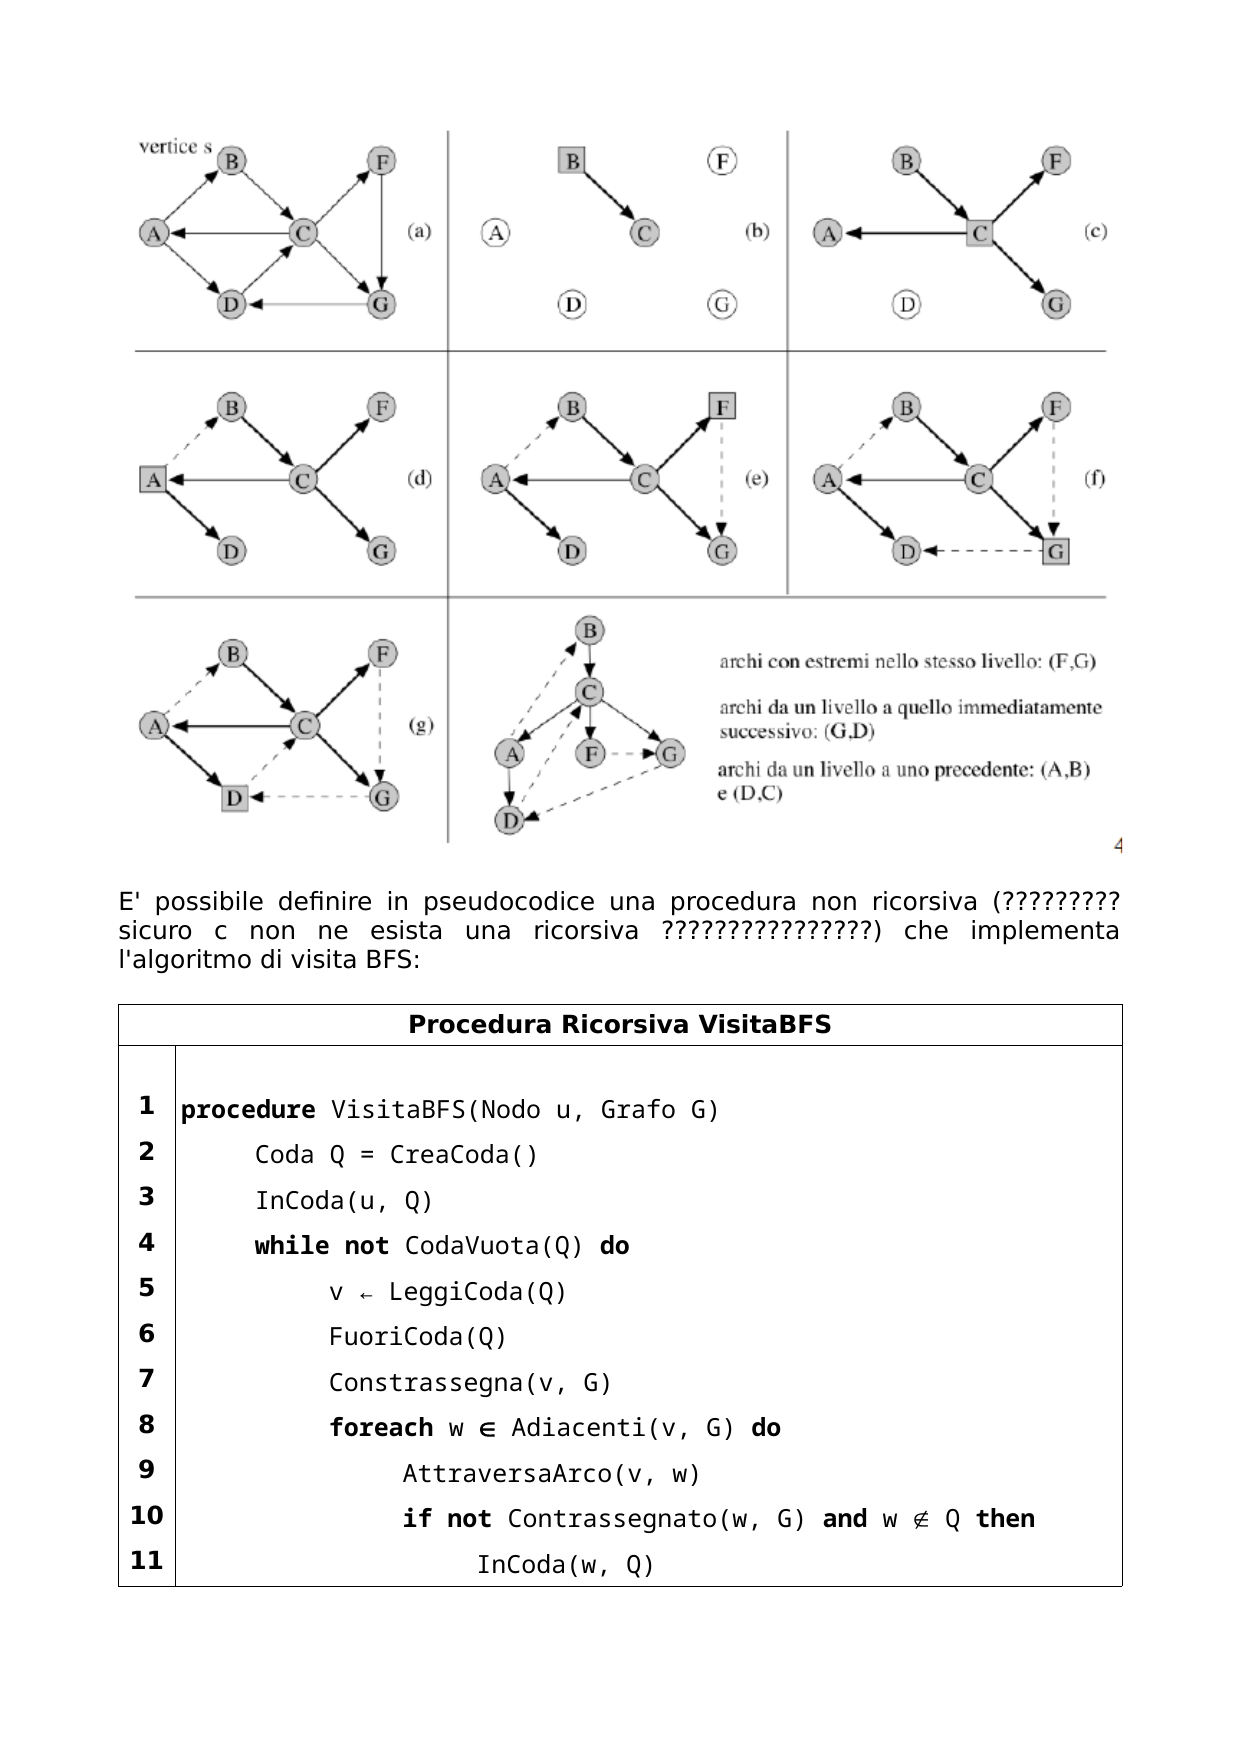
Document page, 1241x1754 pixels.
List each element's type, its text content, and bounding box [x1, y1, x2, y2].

table_cell 1 [119, 1086, 175, 1131]
table_cell Constrassegna(v, G) [176, 1359, 1122, 1404]
table_cell while not CodaVuota(Q) do [176, 1222, 1122, 1268]
table_header Procedura Ricorsiva VisitaBFS [119, 1005, 1122, 1045]
table_cell 9 [119, 1450, 175, 1495]
table_cell [176, 1046, 1122, 1086]
table_cell 5 [119, 1268, 175, 1313]
table_cell InCoda(w, Q) [176, 1541, 1122, 1586]
table_cell [119, 1046, 175, 1086]
table_cell 4 [119, 1222, 175, 1268]
text E' possibile definire in pseudocodice una procedura non ricorsiva (????????? sicuro c non ne esista una ricorsiva ????????????????) che implementa l'algoritmo di visita BFS: [118, 887, 1122, 975]
table_cell AttraversaArco(v, w) [176, 1450, 1122, 1495]
table_cell 11 [119, 1541, 175, 1586]
table_cell foreach w Î Adiacenti(v, G) do [176, 1404, 1122, 1450]
table_cell 7 [119, 1359, 175, 1404]
table_cell v ← LeggiCoda(Q) [176, 1268, 1122, 1313]
table_cell 10 [119, 1495, 175, 1541]
table_cell 2 [119, 1131, 175, 1177]
table_cell 3 [119, 1177, 175, 1222]
table_cell 8 [119, 1404, 175, 1450]
picture [118, 118, 1123, 859]
table_cell FuoriCoda(Q) [176, 1313, 1122, 1359]
table_cell 6 [119, 1313, 175, 1359]
table_cell InCoda(u, Q) [176, 1177, 1122, 1222]
table_cell Coda Q = CreaCoda() [176, 1131, 1122, 1177]
table_cell if not Contrassegnato(w, G) and w Ï Q then [176, 1495, 1122, 1541]
table_cell procedure VisitaBFS(Nodo u, Grafo G) [176, 1086, 1122, 1131]
